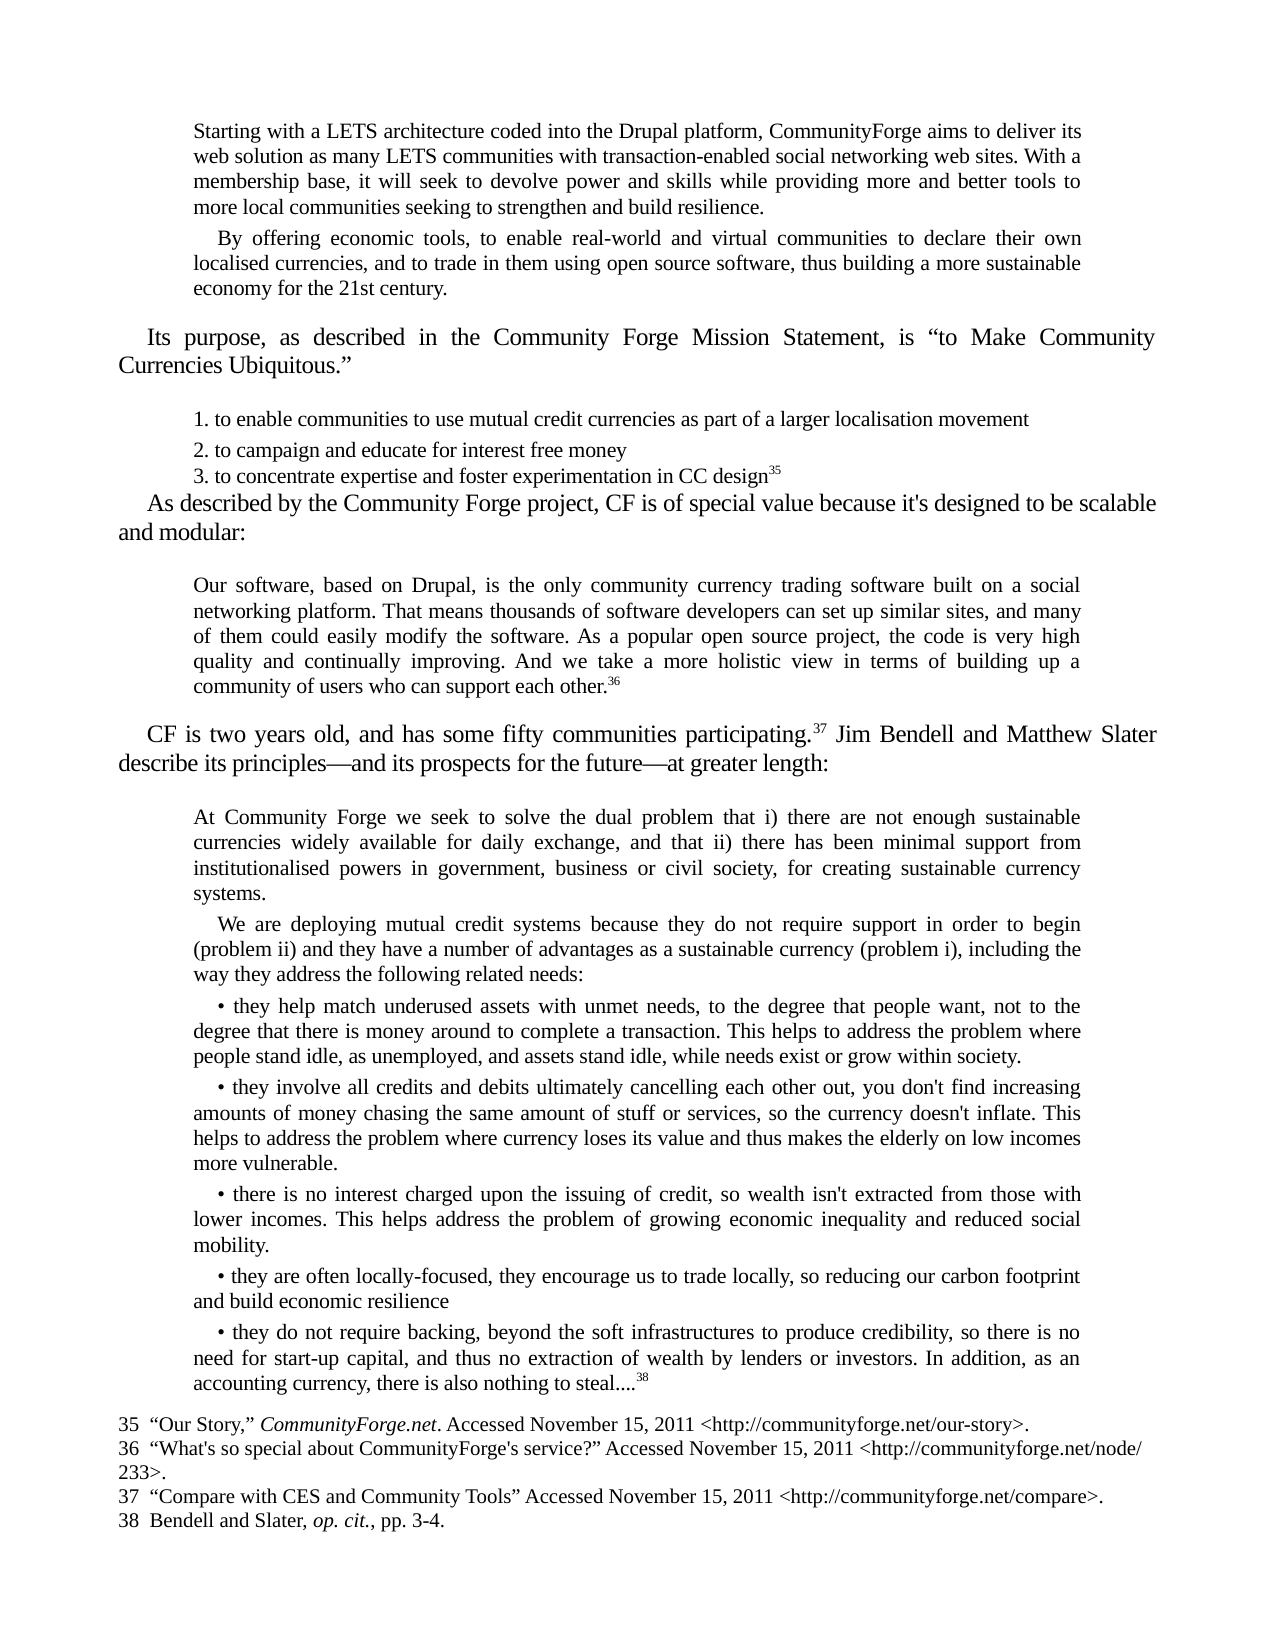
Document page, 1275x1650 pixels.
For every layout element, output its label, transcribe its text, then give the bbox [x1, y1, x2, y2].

text Our software, based on Drupal, is the only community currency trading software built on a social networking platform. That means thousands of software developers can set up similar sites, and many of them could easily modify the software. As a popular open source project, the code is very high quality and continually improving. And we take a more holistic view in terms of building up a community of users who can support each other. [193, 572, 1082, 698]
text • they are often locally-focused, they encourage us to trade locally, so reducing our carbon footprint and build economic resilience [193, 1263, 1082, 1313]
text • they do not require backing, beyond the soft infrastructures to produce credibility, so there is no need for start-up capital, and thus no extraction of wealth by lenders or investors. In addition, as an accounting currency, there is also nothing to steal.... [193, 1319, 1082, 1395]
text As described by the Community Forge project, CF is of special value because it's designed to be scalable and modular: [118, 488, 1157, 545]
text Its purpose, as described in the Community Forge Mission Statement, is “to Make Community Currencies Ubiquitous.” [118, 322, 1157, 379]
text Starting with a LETS architecture coded into the Drupal platform, CommunityForge aims to deliver its web solution as many LETS communities with transaction-enabled social networking web sites. With a membership base, it will seek to devolve power and skills while providing more and better tools to more local communities seeking to strengthen and build resilience. [193, 118, 1082, 219]
text • they involve all credits and debits ultimately cancelling each other out, you don't find increasing amounts of money chasing the same amount of stuff or services, so the currency doesn't inflate. This helps to address the problem where currency loses its value and thus makes the elderly on low incomes more vulnerable. [193, 1074, 1082, 1175]
text “Our Story,” CommunityForge.net. Accessed November 15, 2011 <http://communityforge.net/our-story>. [118, 1412, 1157, 1436]
text By offering economic tools, to enable real-world and virtual communities to declare their own localised currencies, and to trade in them using open source software, thus building a more sustainable economy for the 21st century. [193, 225, 1082, 301]
text • there is no interest charged upon the issuing of credit, so wealth isn't extracted from those with lower incomes. This helps address the problem of growing economic inequality and reduced social mobility. [193, 1181, 1082, 1257]
text 3. to concentrate expertise and foster experimentation in CC design [193, 463, 1082, 488]
text At Community Forge we seek to solve the dual problem that i) there are not enough sustainable currencies widely available for daily exchange, and that ii) there has been minimal support from institutionalised powers in government, business or civil society, for creating sustainable currency systems. [193, 804, 1082, 905]
text • they help match underused assets with unmet needs, to the degree that people want, not to the degree that there is money around to complete a transaction. This helps to address the problem where people stand idle, as unemployed, and assets stand idle, while needs exist or grow within society. [193, 993, 1082, 1068]
text 2. to campaign and educate for interest free money [193, 437, 1082, 463]
text We are deploying mutual credit systems because they do not require support in order to begin (problem ii) and they have a number of advantages as a sustainable currency (problem i), including the way they address the following related needs: [193, 911, 1082, 987]
text CF is two years old, and has some fifty communities participating. Jim Bendell and Matthew Slater describe its principles—and its prospects for the future—at greater length: [118, 719, 1157, 777]
text “Compare with CES and Community Tools” Accessed November 15, 2011 <http://communityforge.net/compare>. [118, 1484, 1157, 1508]
text “What's so special about CommunityForge's service?” Accessed November 15, 2011 <http://communityforge.net/node/ 233>. [118, 1436, 1157, 1484]
text 1. to enable communities to use mutual credit currencies as part of a larger localisation movement [193, 406, 1082, 431]
text Bendell and Slater, op. cit., pp. 3-4. [118, 1508, 1157, 1532]
